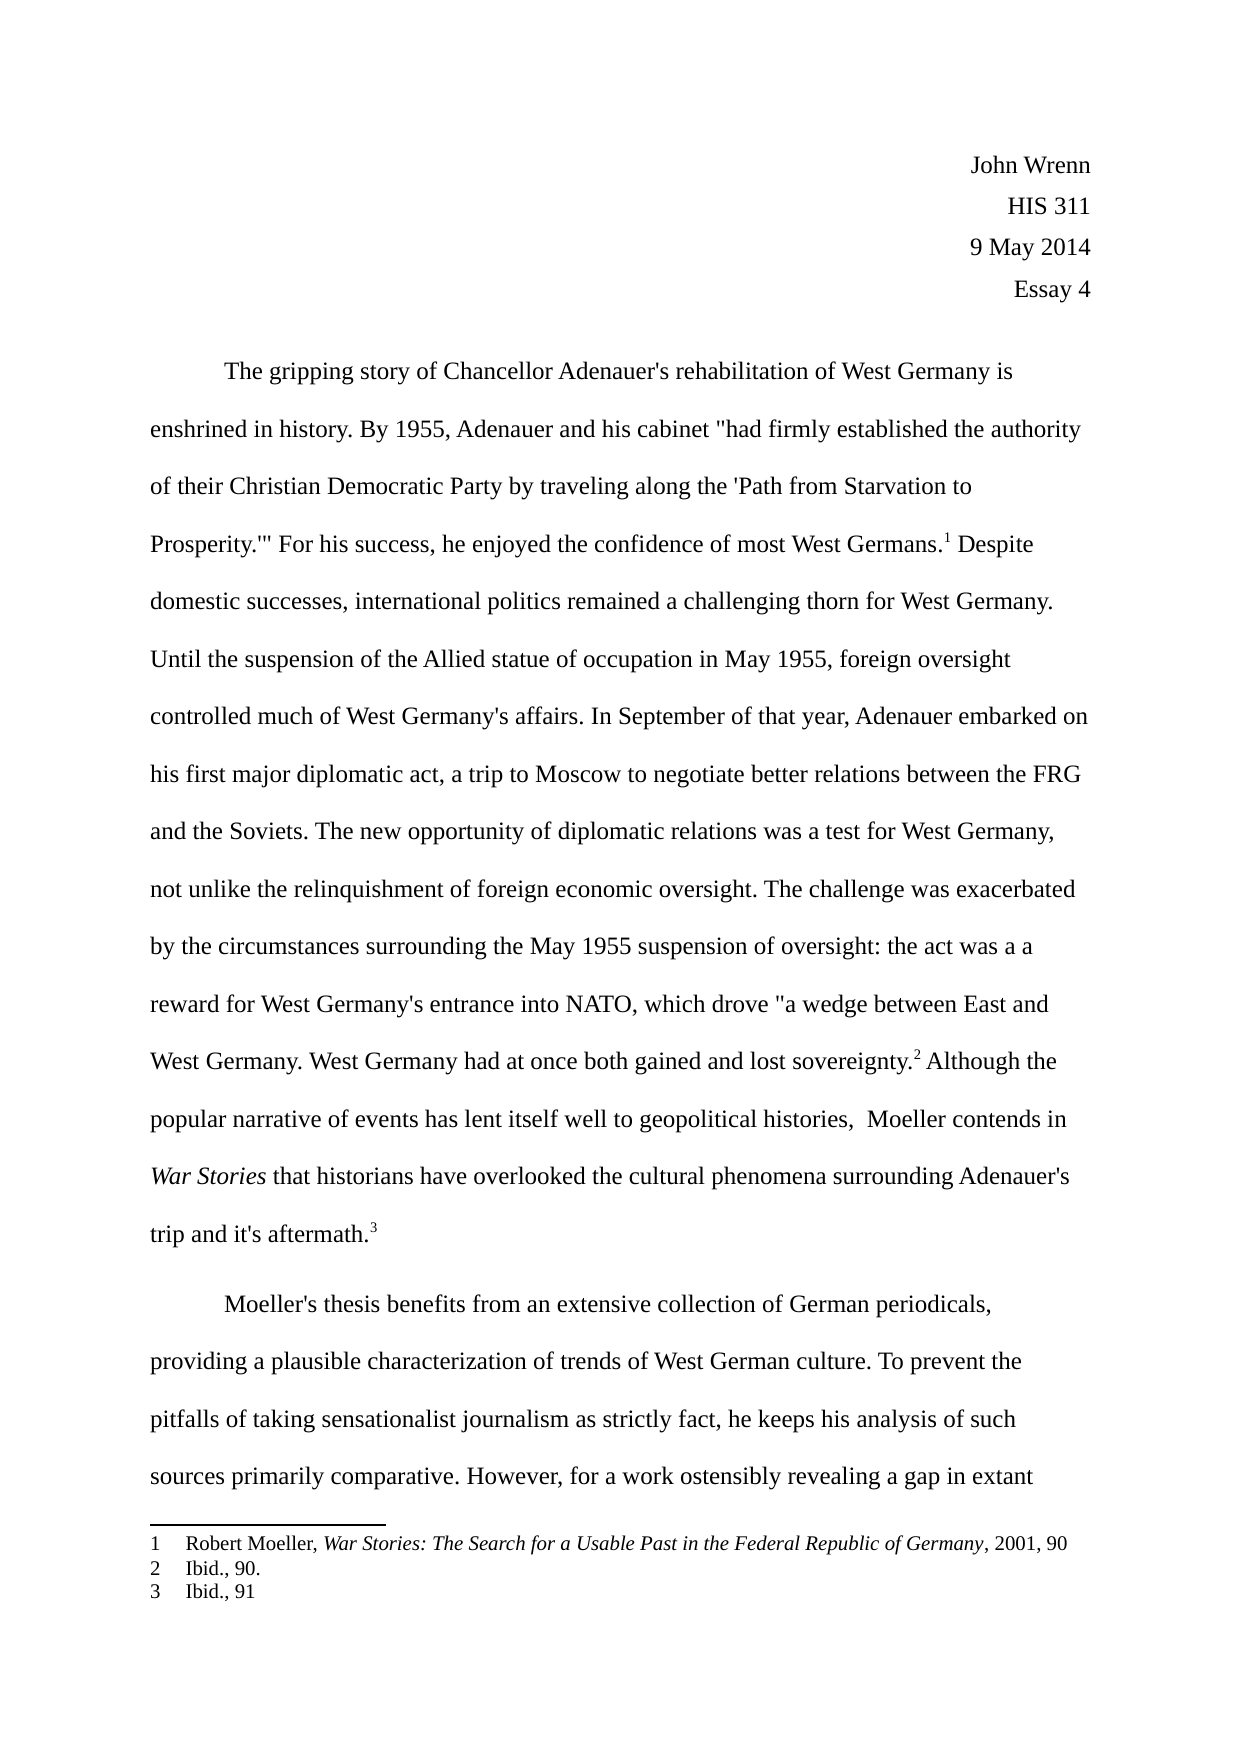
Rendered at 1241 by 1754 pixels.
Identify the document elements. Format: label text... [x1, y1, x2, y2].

text Essay 4 [150, 274, 1091, 302]
text John Wrenn [150, 150, 1091, 179]
text 9 May 2014 [150, 232, 1091, 261]
text Ibid., 91 [150, 1579, 1091, 1603]
text The gripping story of Chancellor Adenauer's rehabilitation of West Germany is enshrined in history. By 1955, Adenauer and his cabinet "had firmly established the authority of their Christian Democratic Party by traveling along the 'Path from Starvation to Prosperity.'" For his success, he enjoyed the confidence of most West Germans.⁠ Despite domestic successes, international politics remained a challenging thorn for West Germany. Until the suspension of the Allied statue of occupation in May 1955, foreign oversight controlled much of West Germany's affairs. In September of that year, Adenauer embarked on his first major diplomatic act, a trip to Moscow to negotiate better relations between the FRG and the Soviets. The new opportunity of diplomatic relations was a test for West Germany, not unlike the relinquishment of foreign economic oversight. The challenge was exacerbated by the circumstances surrounding the May 1955 suspension of oversight: the act was a a reward for West Germany's entrance into NATO, which drove "a wedge between East and West Germany. West Germany had at once both gained and lost sovereignty. Although the popular narrative of events has lent itself well to geopolitical histories, Moeller contends in War Stories that historians have overlooked the cultural phenomena surrounding Adenauer's trip and it's aftermath. [150, 356, 1091, 1247]
text Moeller's thesis benefits from an extensive collection of German periodicals, providing a plausible characterization of trends of West German culture. To prevent the pitfalls of taking sensationalist journalism as strictly fact, he keeps his analysis of such sources primarily comparative. However, for a work ostensibly revealing a gap in extant [150, 1289, 1091, 1490]
text Ibid., 90. [150, 1555, 1091, 1579]
text Robert Moeller, War Stories: The Search for a Usable Past in the Federal Republic of Germany, 2001, 90⁠ [150, 1531, 1091, 1555]
text HIS 311 [150, 191, 1091, 220]
